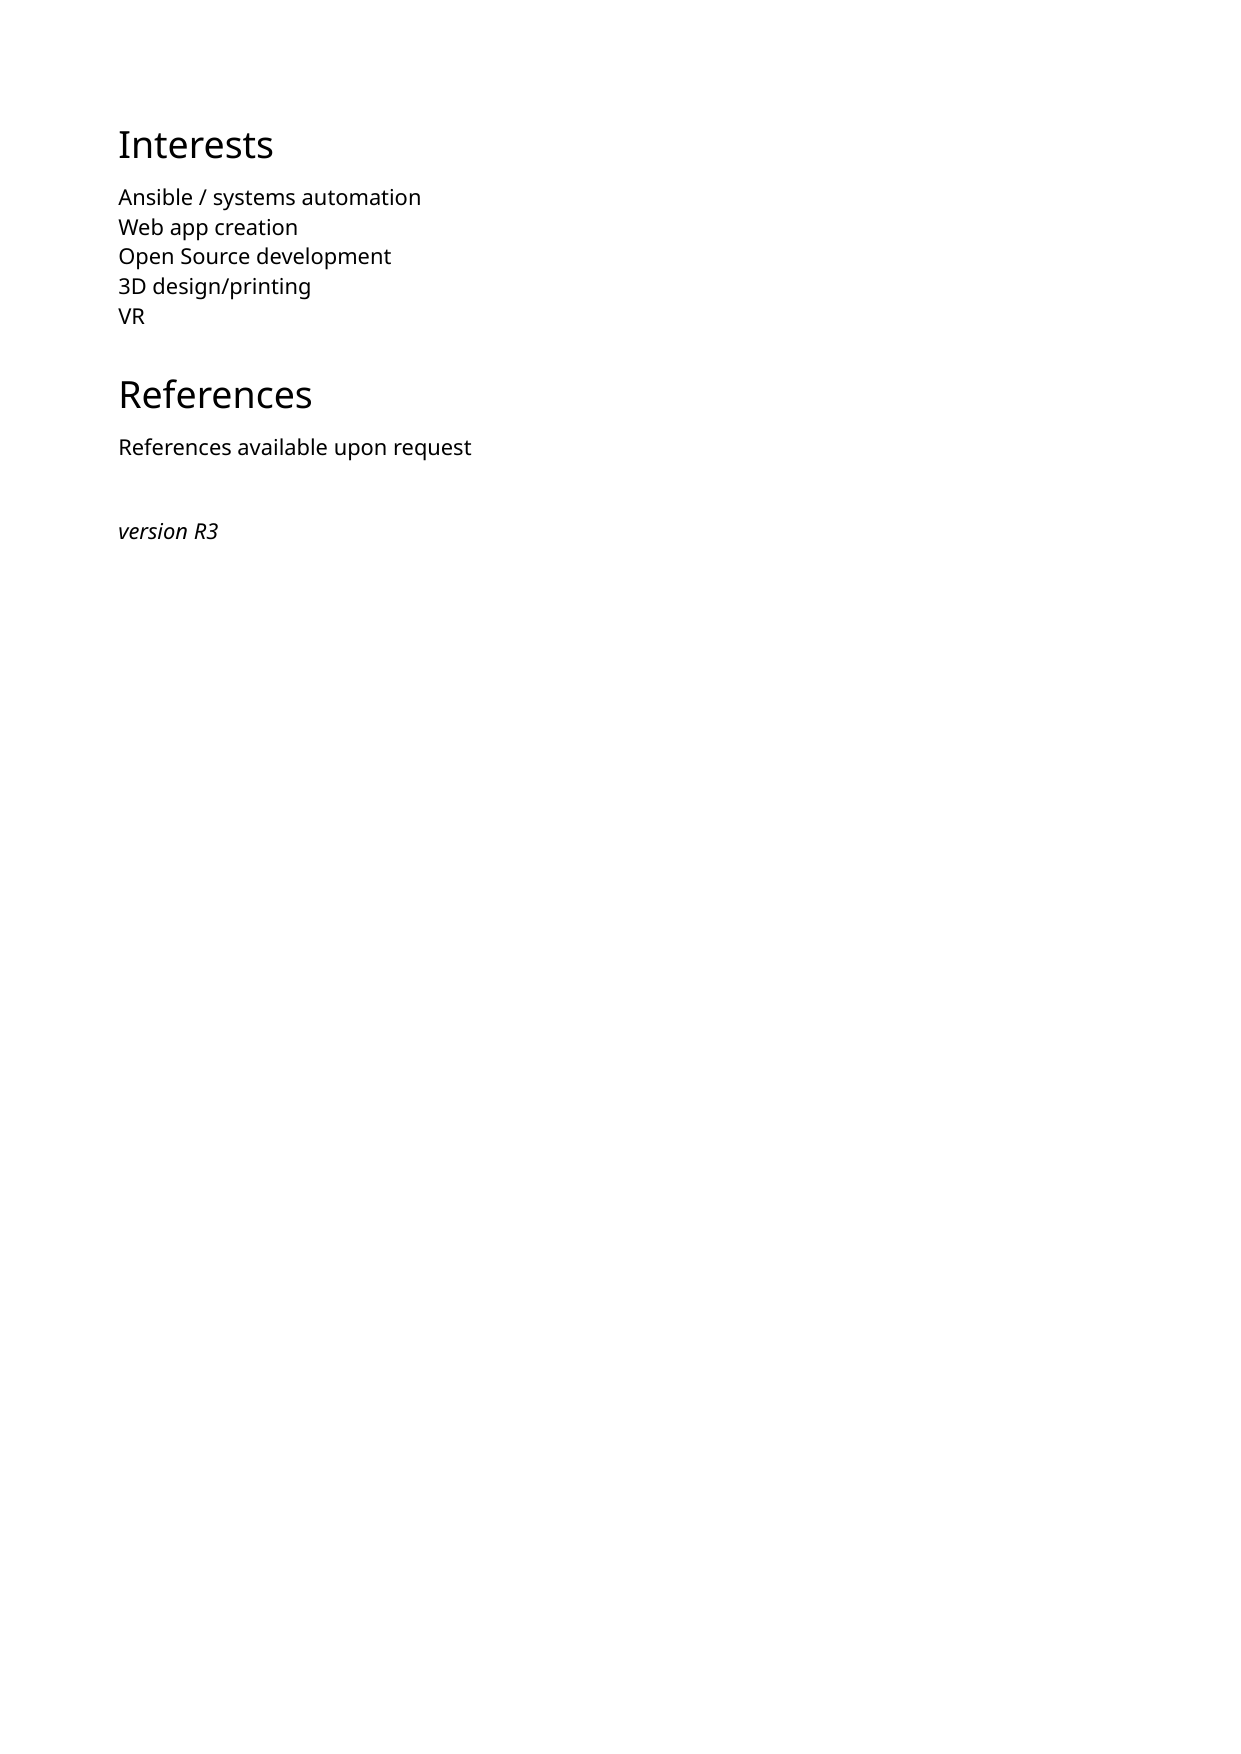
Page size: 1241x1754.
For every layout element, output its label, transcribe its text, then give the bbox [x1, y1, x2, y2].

subtitle References [118, 368, 1122, 419]
text References available upon request [118, 432, 1122, 461]
text version R3 [118, 516, 1122, 546]
text Ansible / systems automation Web app creation Open Source development 3D design/printing VR [118, 182, 1122, 331]
subtitle Interests [118, 118, 1122, 169]
